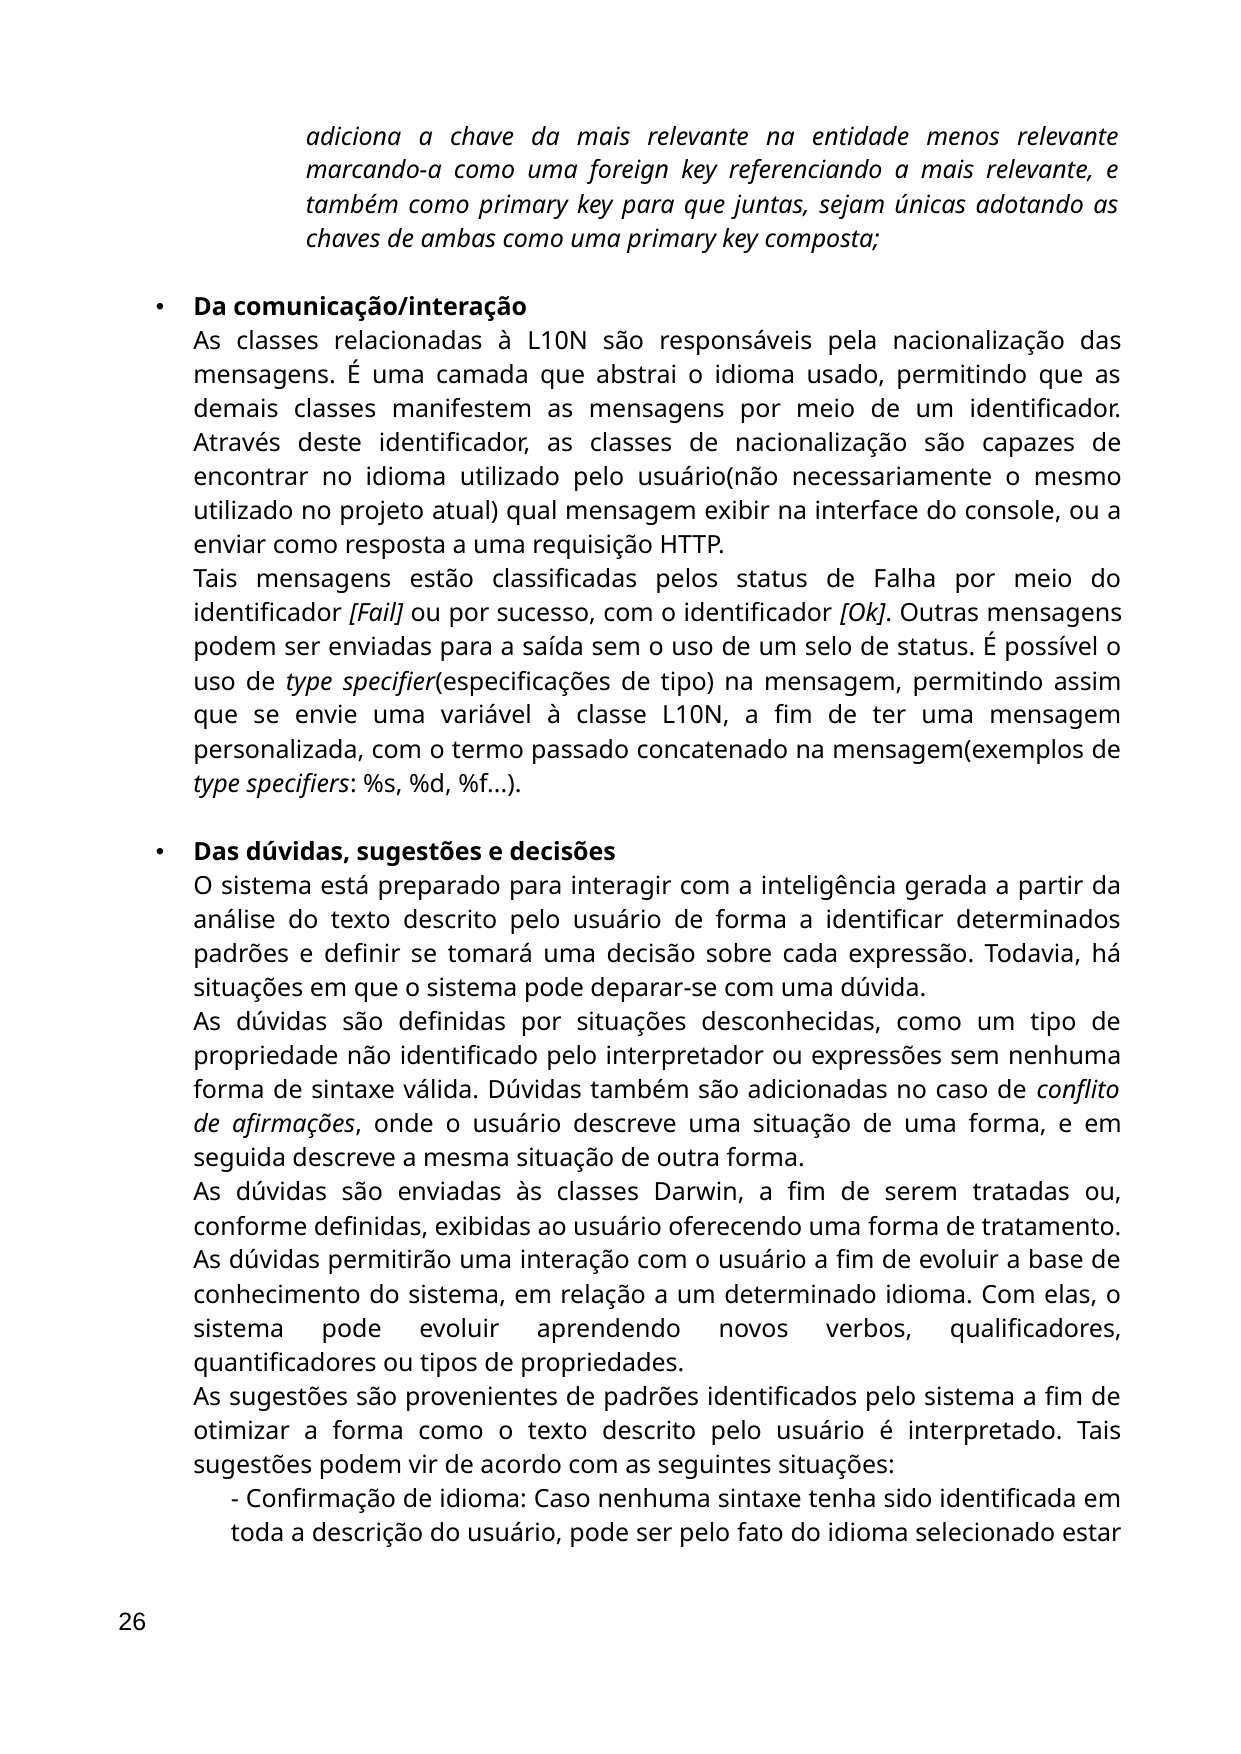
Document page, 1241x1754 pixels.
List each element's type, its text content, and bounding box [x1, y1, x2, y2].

list As dúvidas permitirão uma interação com o usuário a fim de evoluir a base de conhecimento do sistema, em relação a um determinado idioma. Com elas, o sistema pode evoluir aprendendo novos verbos, qualificadores, quantificadores ou tipos de propriedades. [149, 1242, 1122, 1378]
list Da comunicação/interação [156, 288, 1122, 322]
list - Confirmação de idioma: Caso nenhuma sintaxe tenha sido identificada em toda a descrição do usuário, pode ser pelo fato do idioma selecionado estar [193, 1481, 1122, 1549]
list As sugestões são provenientes de padrões identificados pelo sistema a fim de otimizar a forma como o texto descrito pelo usuário é interpretado. Tais sugestões podem vir de acordo com as seguintes situações: [156, 1378, 1122, 1481]
list As classes relacionadas à L10N são responsáveis pela nacionalização das mensagens. É uma camada que abstrai o idioma usado, permitindo que as demais classes manifestem as mensagens por meio de um identificador. Através deste identificador, as classes de nacionalização são capazes de encontrar no idioma utilizado pelo usuário(não necessariamente o mesmo utilizado no projeto atual) qual mensagem exibir na interface do console, ou a enviar como resposta a uma requisição HTTP. [156, 322, 1122, 561]
list Das dúvidas, sugestões e decisões [156, 833, 1122, 867]
list Tais mensagens estão classificadas pelos status de Falha por meio do identificador [Fail] ou por sucesso, com o identificador [Ok]. Outras mensagens podem ser enviadas para a saída sem o uso de um selo de status. É possível o uso de type specifier(especificações de tipo) na mensagem, permitindo assim que se envie uma variável à classe L10N, a fim de ter uma mensagem personalizada, com o termo passado concatenado na mensagem(exemplos de type specifiers: %s, %d, %f...). [156, 561, 1122, 799]
list As dúvidas são enviadas às classes Darwin, a fim de serem tratadas ou, conforme definidas, exibidas ao usuário oferecendo uma forma de tratamento. [149, 1174, 1122, 1242]
list O sistema está preparado para interagir com a inteligência gerada a partir da análise do texto descrito pelo usuário de forma a identificar determinados padrões e definir se tomará uma decisão sobre cada expressão. Todavia, há situações em que o sistema pode deparar-se com uma dúvida. [149, 867, 1122, 1004]
list As dúvidas são definidas por situações desconhecidas, como um tipo de propriedade não identificado pelo interpretador ou expressões sem nenhuma forma de sintaxe válida. Dúvidas também são adicionadas no caso de conflito de afirmações, onde o usuário descreve uma situação de uma forma, e em seguida descreve a mesma situação de outra forma. [149, 1004, 1122, 1174]
list adiciona a chave da mais relevante na entidade menos relevante marcando-a como uma foreign key referenciando a mais relevante, e também como primary key para que juntas, sejam únicas adotando as chaves de ambas como uma primary key composta; [268, 118, 1122, 254]
